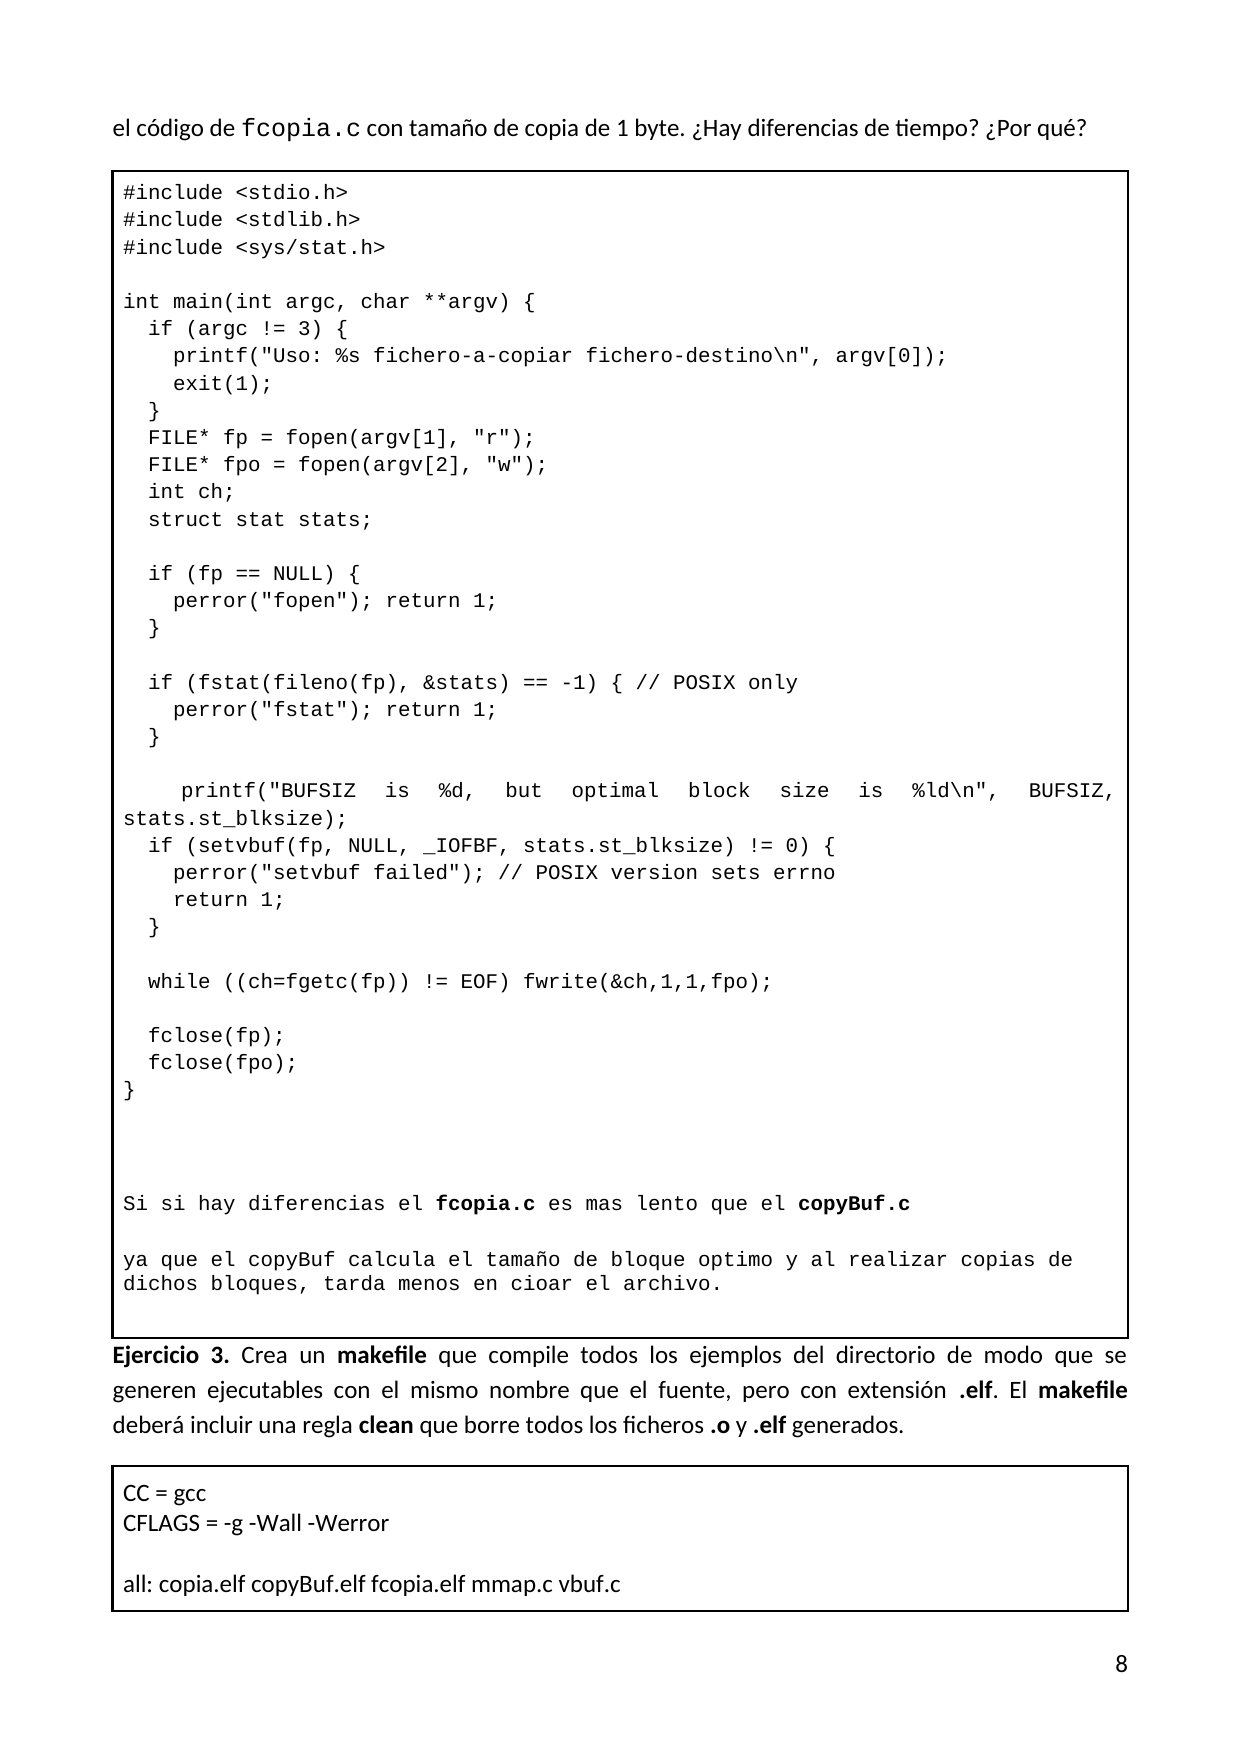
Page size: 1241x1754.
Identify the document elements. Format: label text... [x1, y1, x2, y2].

text Ejercicio 3. Crea un makefile que compile todos los ejemplos del directorio de modo que se generen ejecutables con el mismo nombre que el fuente, pero con extensión .elf. El makefile deberá incluir una regla clean que borre todos los ficheros .o y .elf generados. [112, 1339, 1128, 1439]
text el código de fcopia.c con tamaño de copia de 1 byte. ¿Hay diferencias de tiempo? ¿Por qué? [112, 112, 1128, 144]
table_header #include <stdio.h> #include <stdlib.h> #include <sys/stat.h> int main(int argc, char **argv) { if (argc != 3) { printf("Uso: %s fichero-a-copiar fichero-destino\n", argv[0]); exit(1); } FILE* fp = fopen(argv[1], "r"); FILE* fpo = fopen(argv[2], "w"); int ch; struct stat stats; if (fp == NULL) { perror("fopen"); return 1; } if (fstat(fileno(fp), &stats) == -1) { // POSIX only perror("fstat"); return 1; } printf("BUFSIZ is %d, but optimal block size is %ld\n", BUFSIZ, stats.st_blksize); if (setvbuf(fp, NULL, _IOFBF, stats.st_blksize) != 0) { perror("setvbuf failed"); // POSIX version sets errno return 1; } while ((ch=fgetc(fp)) != EOF) fwrite(&ch,1,1,fpo); fclose(fp); fclose(fpo); } Si si hay diferencias el fcopia.c es mas lento que el copyBuf.c ya que el copyBuf calcula el tamaño de bloque optimo y al realizar copias de dichos bloques, tarda menos en cioar el archivo. [114, 172, 1127, 1337]
table_header CC = gcc CFLAGS = -g -Wall -Werror all: copia.elf copyBuf.elf fcopia.elf mmap.c vbuf.c [114, 1467, 1127, 1609]
